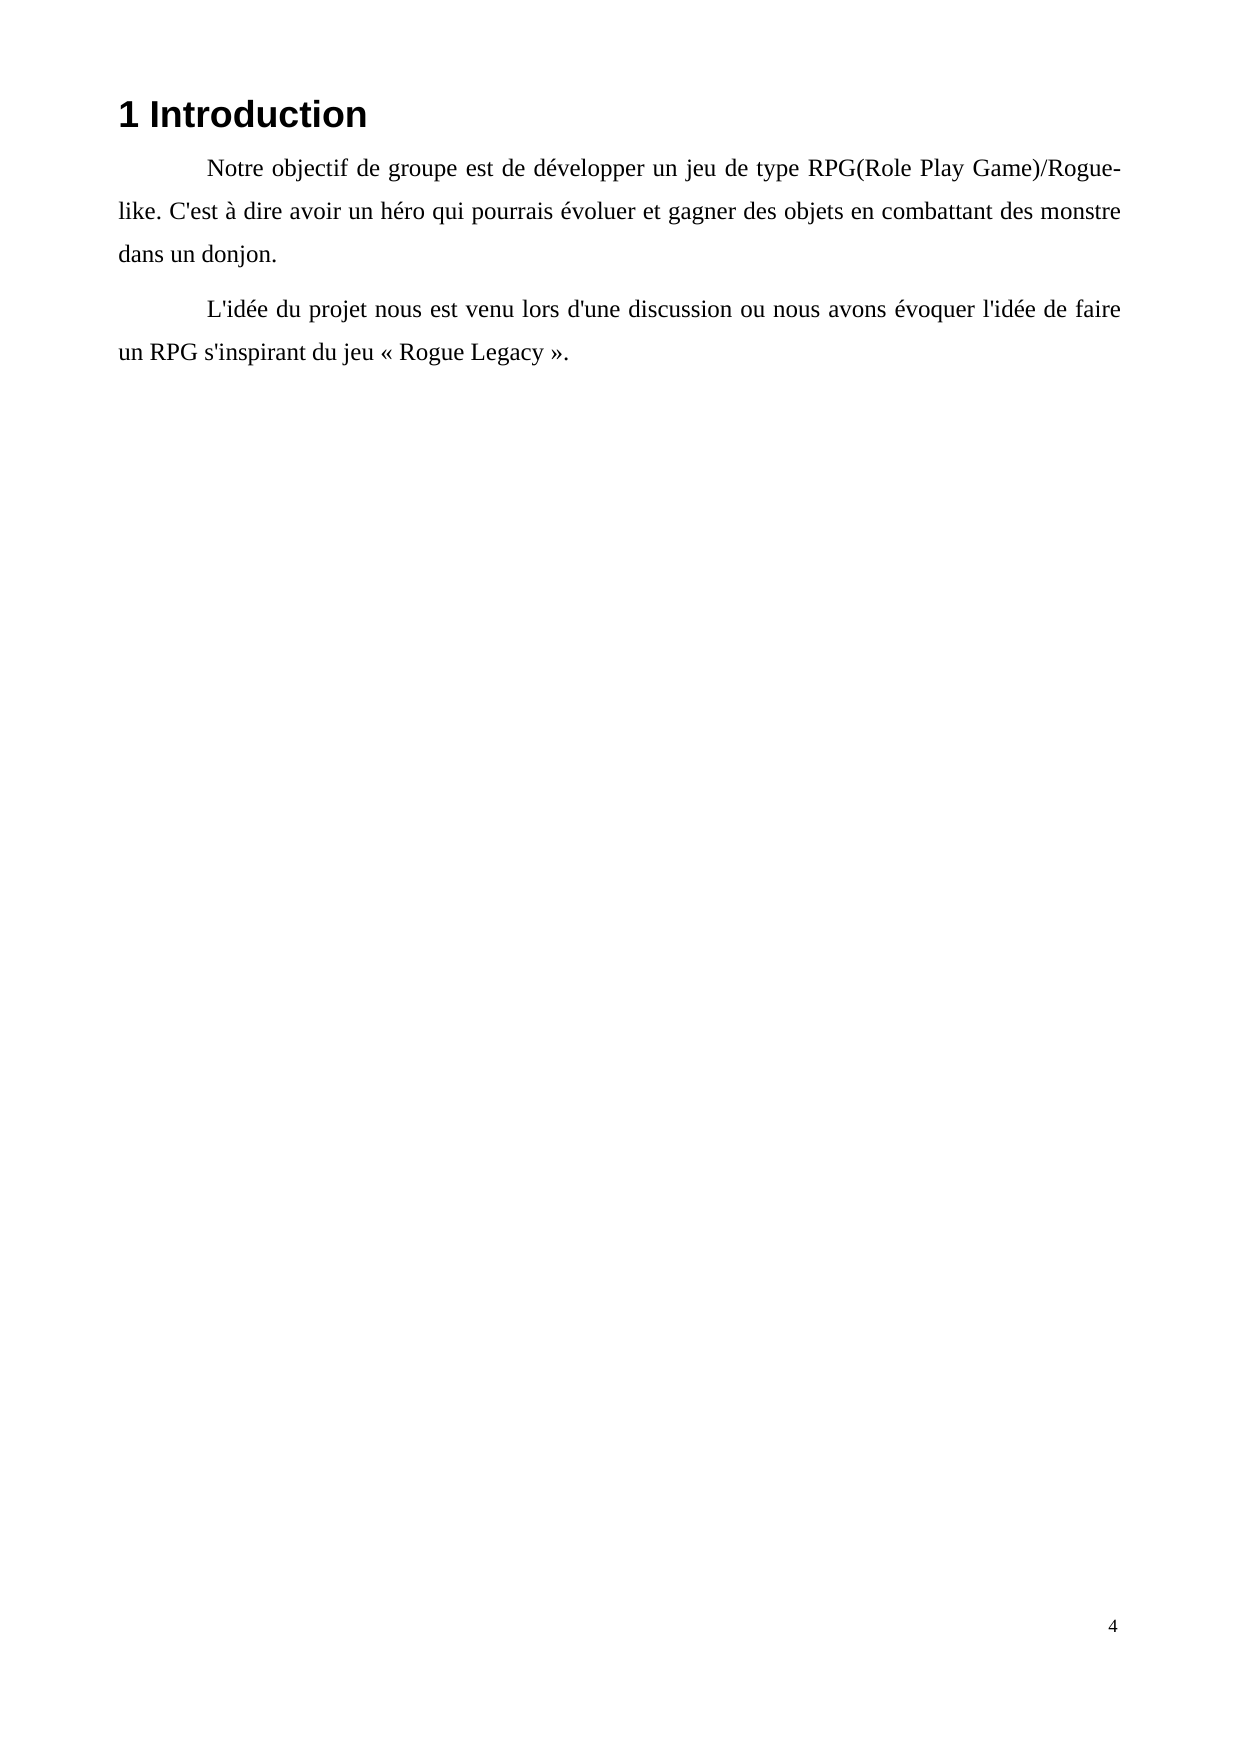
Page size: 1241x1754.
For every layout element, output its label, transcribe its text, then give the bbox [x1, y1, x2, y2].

text L'idée du projet nous est venu lors d'une discussion ou nous avons évoquer l'idée de faire un RPG s'inspirant du jeu « Rogue Legacy ». [118, 294, 1122, 366]
subtitle Introduction [118, 92, 1122, 135]
text Notre objectif de groupe est de développer un jeu de type RPG(Role Play Game)/Rogue-like. C'est à dire avoir un héro qui pourrais évoluer et gagner des objets en combattant des monstre dans un donjon. [118, 153, 1122, 268]
